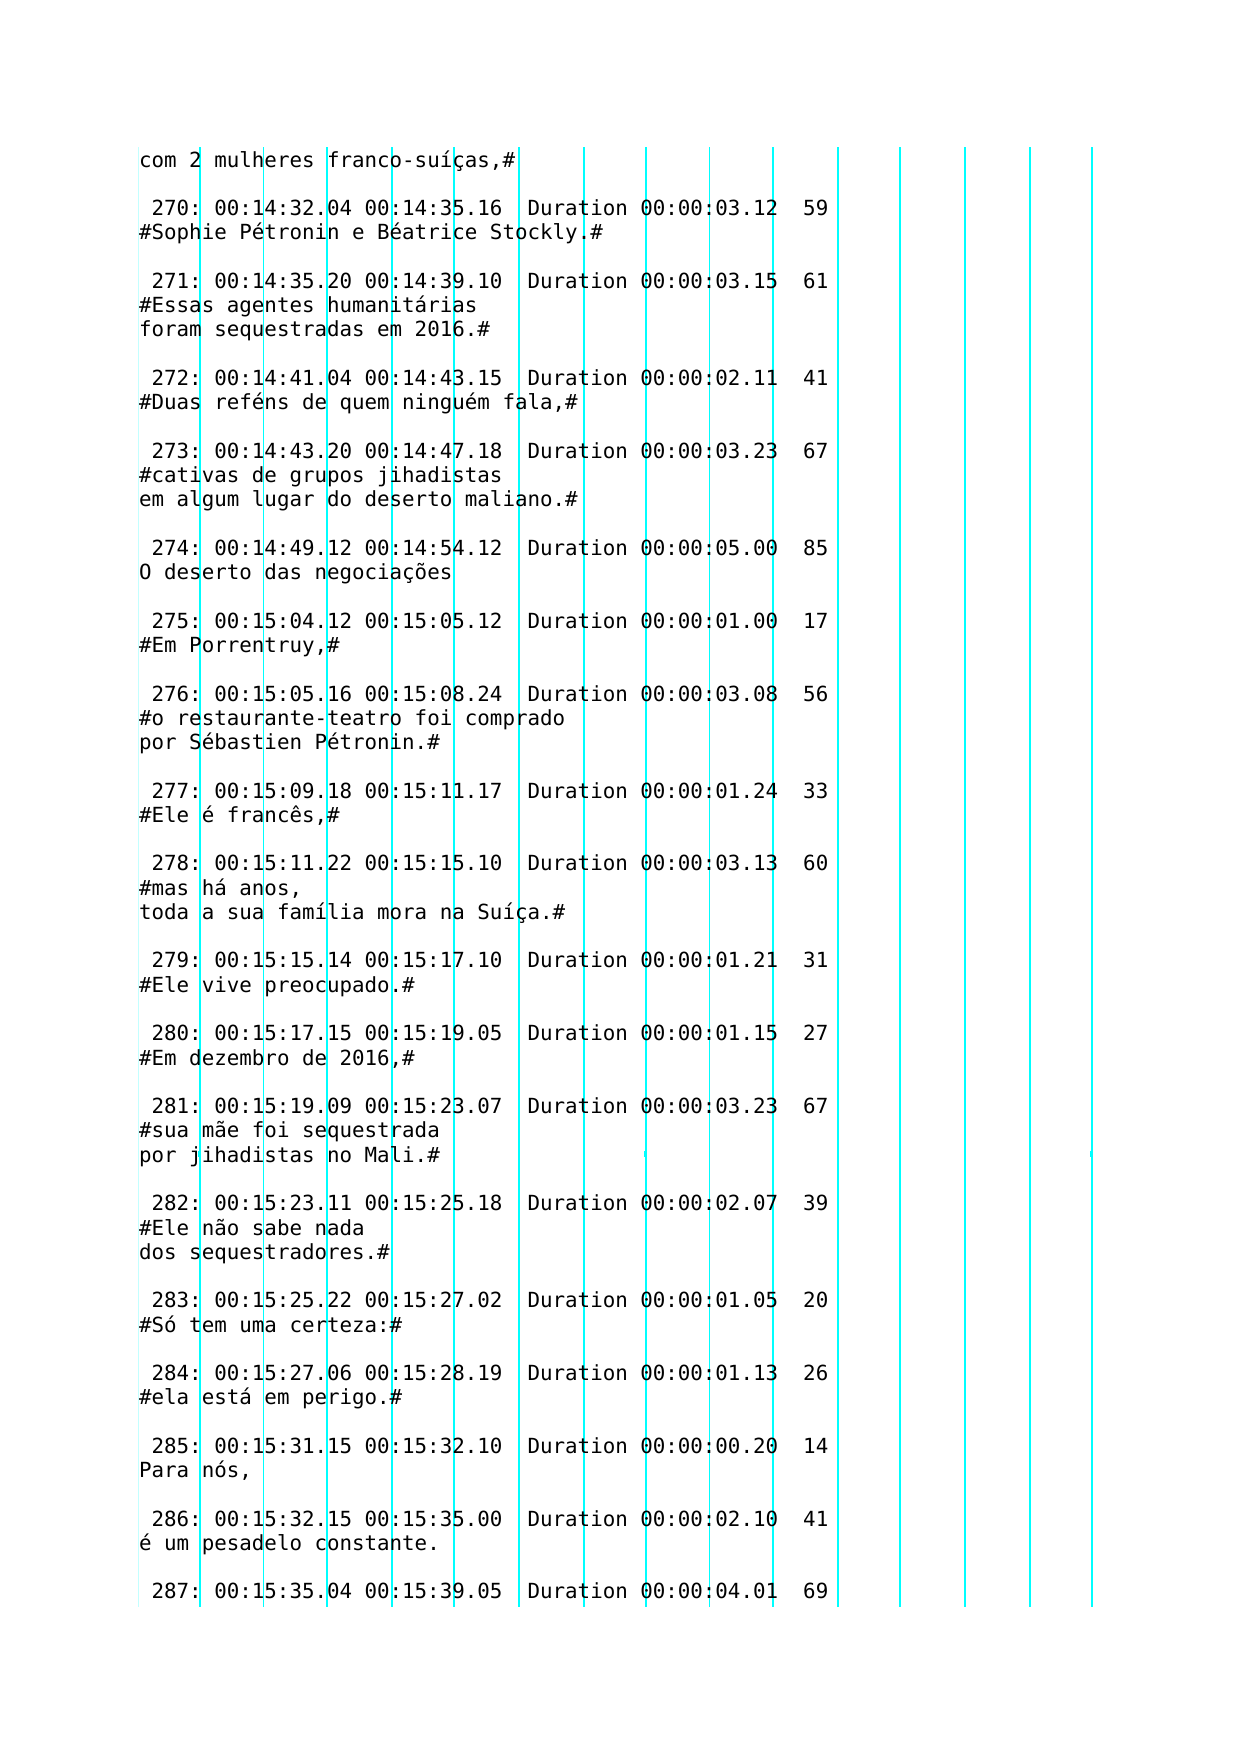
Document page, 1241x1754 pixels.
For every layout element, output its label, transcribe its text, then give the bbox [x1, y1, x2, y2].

text 287: 00:15:35.04 00:15:39.05 Duration 00:00:04.01 69 [139, 1579, 1101, 1604]
text #sua mãe foi sequestrada [139, 1118, 1101, 1143]
text foram sequestradas em 2016.# [139, 317, 1101, 342]
text O deserto das negociações [139, 560, 1101, 584]
text #mas há anos, [139, 876, 1101, 900]
text #Ele vive preocupado.# [139, 973, 1101, 997]
text 273: 00:14:43.20 00:14:47.18 Duration 00:00:03.23 67 [139, 439, 1101, 463]
text 286: 00:15:32.15 00:15:35.00 Duration 00:00:02.10 41 [139, 1507, 1101, 1531]
text #Em Porrentruy,# [139, 633, 1101, 657]
text 281: 00:15:19.09 00:15:23.07 Duration 00:00:03.23 67 [139, 1094, 1101, 1118]
text 279: 00:15:15.14 00:15:17.10 Duration 00:00:01.21 31 [139, 948, 1101, 973]
picture [138, 147, 1102, 1607]
text #Em dezembro de 2016,# [139, 1046, 1101, 1070]
text 277: 00:15:09.18 00:15:11.17 Duration 00:00:01.24 33 [139, 779, 1101, 803]
text 274: 00:14:49.12 00:14:54.12 Duration 00:00:05.00 85 [139, 536, 1101, 560]
text é um pesadelo constante. [139, 1531, 1101, 1555]
text 270: 00:14:32.04 00:14:35.16 Duration 00:00:03.12 59 [139, 196, 1101, 220]
text #ela está em perigo.# [139, 1385, 1101, 1410]
text 280: 00:15:17.15 00:15:19.05 Duration 00:00:01.15 27 [139, 1021, 1101, 1046]
text 276: 00:15:05.16 00:15:08.24 Duration 00:00:03.08 56 [139, 682, 1101, 706]
text 275: 00:15:04.12 00:15:05.12 Duration 00:00:01.00 17 [139, 609, 1101, 633]
text #Essas agentes humanitárias [139, 293, 1101, 317]
text #Ele não sabe nada [139, 1216, 1101, 1240]
text em algum lugar do deserto maliano.# [139, 487, 1101, 512]
text por Sébastien Pétronin.# [139, 730, 1101, 754]
text #Só tem uma certeza:# [139, 1313, 1101, 1337]
text Para nós, [139, 1458, 1101, 1482]
text 278: 00:15:11.22 00:15:15.10 Duration 00:00:03.13 60 [139, 851, 1101, 876]
text por jihadistas no Mali.# [139, 1143, 1101, 1167]
text 271: 00:14:35.20 00:14:39.10 Duration 00:00:03.15 61 [139, 269, 1101, 293]
text 272: 00:14:41.04 00:14:43.15 Duration 00:00:02.11 41 [139, 366, 1101, 390]
text #Duas reféns de quem ninguém fala,# [139, 390, 1101, 414]
text dos sequestradores.# [139, 1240, 1101, 1264]
text 283: 00:15:25.22 00:15:27.02 Duration 00:00:01.05 20 [139, 1288, 1101, 1313]
text com 2 mulheres franco-suíças,# [139, 148, 1101, 172]
text 285: 00:15:31.15 00:15:32.10 Duration 00:00:00.20 14 [139, 1434, 1101, 1458]
text #o restaurante-teatro foi comprado [139, 706, 1101, 730]
text #Ele é francês,# [139, 803, 1101, 827]
text toda a sua família mora na Suíça.# [139, 900, 1101, 924]
text #cativas de grupos jihadistas [139, 463, 1101, 487]
text 284: 00:15:27.06 00:15:28.19 Duration 00:00:01.13 26 [139, 1361, 1101, 1385]
text 282: 00:15:23.11 00:15:25.18 Duration 00:00:02.07 39 [139, 1191, 1101, 1216]
text #Sophie Pétronin e Béatrice Stockly.# [139, 220, 1101, 245]
